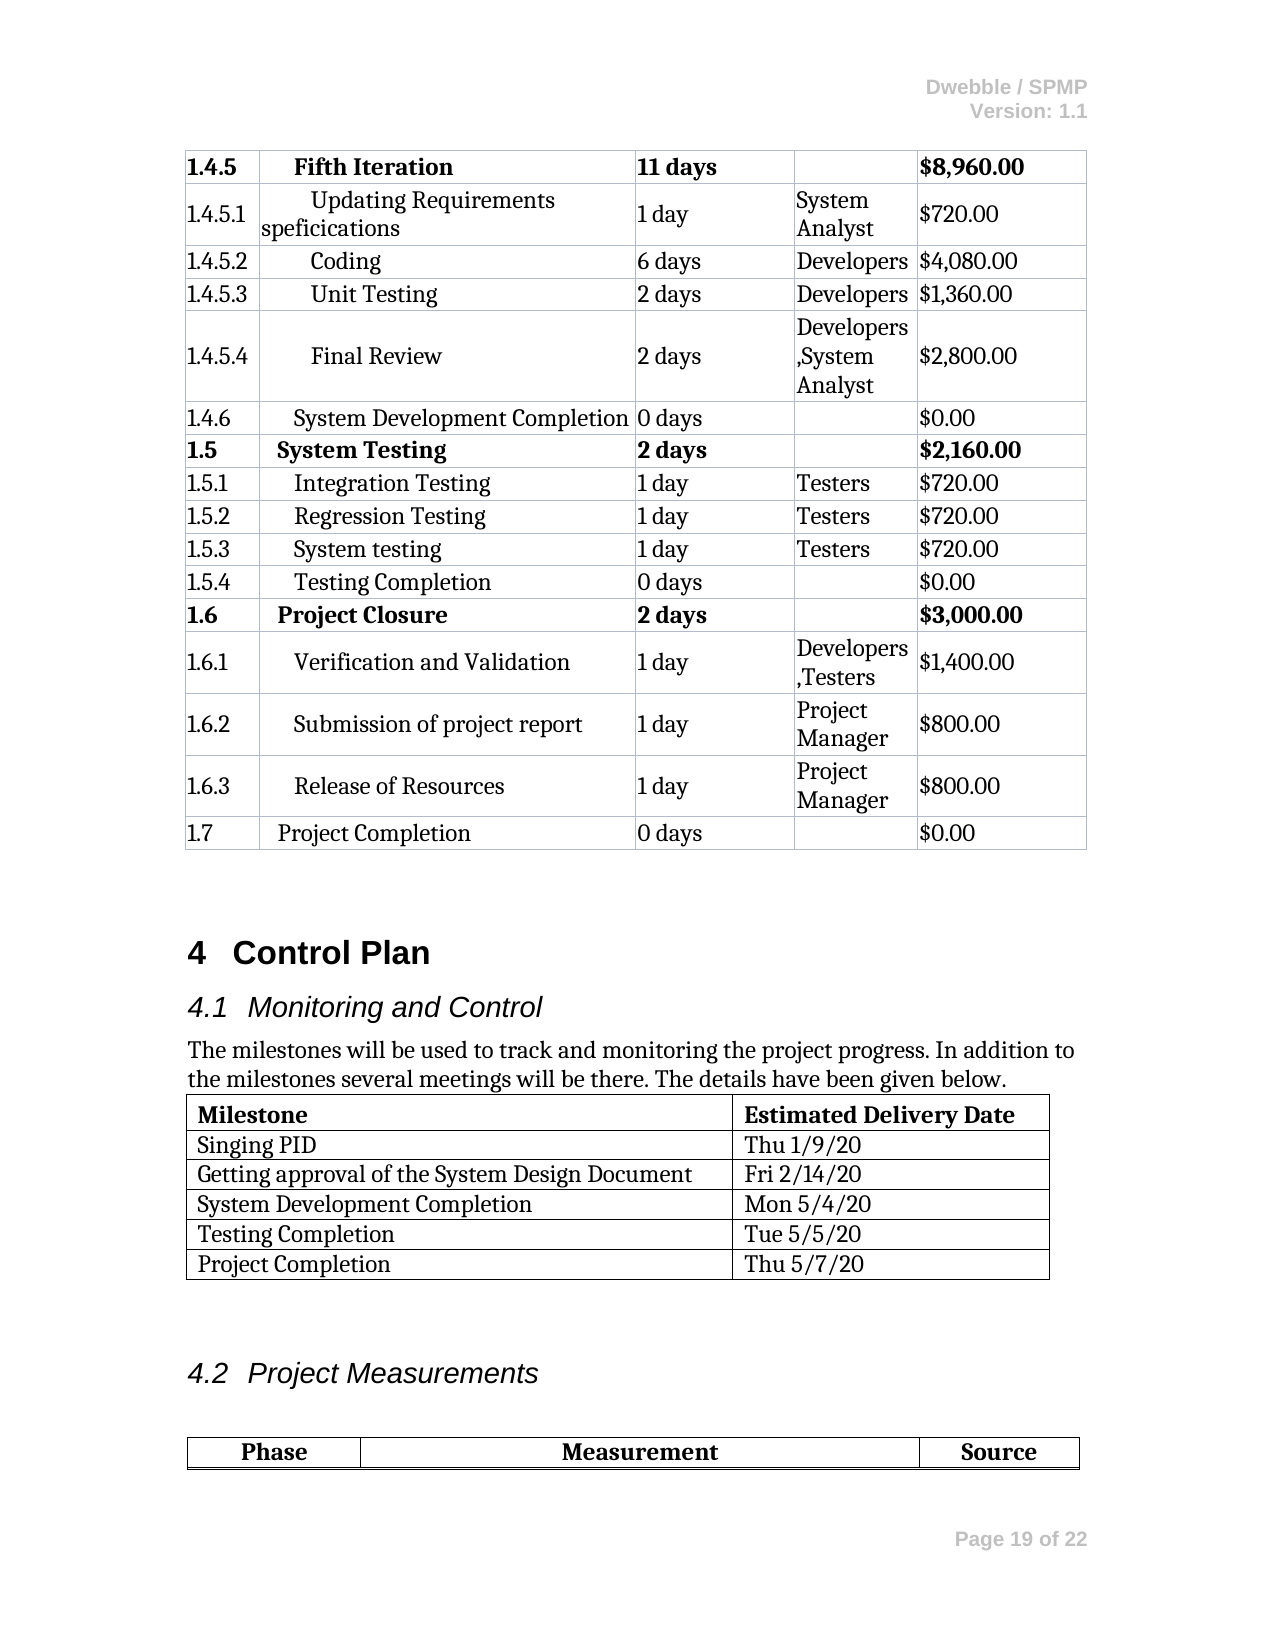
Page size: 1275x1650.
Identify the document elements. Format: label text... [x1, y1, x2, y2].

table_cell 2 days [636, 279, 794, 310]
table_cell Integration Testing [260, 468, 635, 499]
table_cell $0.00 [918, 402, 1086, 434]
table_cell 1.4.5.1 [186, 184, 259, 244]
table_cell Verification and Validation [260, 632, 635, 693]
table_cell $720.00 [918, 501, 1086, 532]
table_cell 0 days [636, 566, 794, 598]
table_cell Tue 5/5/20 [733, 1220, 1049, 1249]
table_cell 1.5 [186, 435, 259, 467]
table_cell 1.4.6 [186, 402, 259, 434]
table_cell Updating Requirements speficications [260, 184, 635, 244]
table_cell 1.5.2 [186, 501, 259, 532]
table_cell [795, 817, 917, 849]
table_cell $2,160.00 [918, 435, 1086, 467]
table_cell 1 day [636, 184, 794, 244]
subtitle Monitoring and Control [187, 990, 1087, 1023]
table_cell Developers [795, 279, 917, 310]
table_cell 0 days [636, 402, 794, 434]
table_cell System Testing [260, 435, 635, 467]
table_cell Developers ,Testers [795, 632, 917, 693]
table_cell Fri 2/14/20 [733, 1160, 1049, 1189]
text The milestones will be used to track and monitoring the project progress. In addition to the milestones several meetings will be there. The details have been given below. [187, 1036, 1087, 1093]
table_cell Developers [795, 246, 917, 277]
table_header Phase [188, 1438, 360, 1467]
table_cell Getting approval of the System Design Document [187, 1160, 732, 1189]
table_cell 1 day [636, 632, 794, 693]
table_cell $2,800.00 [918, 311, 1086, 401]
table_cell 1 day [636, 534, 794, 565]
table_cell Project Completion [187, 1250, 732, 1278]
table_cell 6 days [636, 246, 794, 277]
table_cell Coding [260, 246, 635, 277]
table_cell 1.5.4 [186, 566, 259, 598]
table_cell Testers [795, 534, 917, 565]
table_cell $8,960.00 [918, 151, 1086, 183]
table_cell Unit Testing [260, 279, 635, 310]
table_cell $1,400.00 [918, 632, 1086, 693]
table_cell $800.00 [918, 756, 1086, 816]
table_cell Testers [795, 468, 917, 499]
table_cell Thu 5/7/20 [733, 1250, 1049, 1278]
table_cell System Development Completion [260, 402, 635, 434]
subtitle Control Plan [187, 933, 1087, 971]
table_cell Project Manager [795, 694, 917, 754]
subtitle Project Measurements [187, 1356, 1087, 1389]
table_cell $0.00 [918, 817, 1086, 849]
table_header Measurement [361, 1438, 919, 1467]
table_cell 1 day [636, 756, 794, 816]
table_cell 1 day [636, 501, 794, 532]
table_cell $1,360.00 [918, 279, 1086, 310]
table_cell 1.5.1 [186, 468, 259, 499]
table_cell Project Completion [260, 817, 635, 849]
table_cell Developers ,System Analyst [795, 311, 917, 401]
table_cell 1.4.5.2 [186, 246, 259, 277]
table_cell 1.7 [186, 817, 259, 849]
table_cell 11 days [636, 151, 794, 183]
table_cell Release of Resources [260, 756, 635, 816]
table_cell 1.6.2 [186, 694, 259, 754]
table_cell $720.00 [918, 468, 1086, 499]
table_header Estimated Delivery Date [733, 1095, 1049, 1129]
table_cell Project Closure [260, 599, 635, 631]
table_cell 1.4.5.3 [186, 279, 259, 310]
table_cell $720.00 [918, 534, 1086, 565]
table_cell Submission of project report [260, 694, 635, 754]
table_cell 1.4.5.4 [186, 311, 259, 401]
table_cell $4,080.00 [918, 246, 1086, 277]
table_cell 2 days [636, 311, 794, 401]
table_cell Fifth Iteration [260, 151, 635, 183]
table_cell System testing [260, 534, 635, 565]
table_cell 1 day [636, 468, 794, 499]
table_cell $0.00 [918, 566, 1086, 598]
table_cell System Development Completion [187, 1190, 732, 1219]
table_cell 1.5.3 [186, 534, 259, 565]
table_header Source [920, 1438, 1079, 1467]
table_cell [795, 566, 917, 598]
table_cell [795, 151, 917, 183]
table_cell Testing Completion [187, 1220, 732, 1249]
table_cell Thu 1/9/20 [733, 1131, 1049, 1159]
table_cell Regression Testing [260, 501, 635, 532]
table_cell Mon 5/4/20 [733, 1190, 1049, 1219]
table_cell 1 day [636, 694, 794, 754]
table_header Milestone [187, 1095, 732, 1129]
table_cell Testers [795, 501, 917, 532]
table_cell System Analyst [795, 184, 917, 244]
table_cell [795, 402, 917, 434]
table_cell $720.00 [918, 184, 1086, 244]
table_cell 1.6.3 [186, 756, 259, 816]
table_cell [795, 435, 917, 467]
table_cell Final Review [260, 311, 635, 401]
table_cell 0 days [636, 817, 794, 849]
table_cell Singing PID [187, 1131, 732, 1159]
table_cell $800.00 [918, 694, 1086, 754]
table_cell [795, 599, 917, 631]
table_cell 2 days [636, 435, 794, 467]
table_cell 2 days [636, 599, 794, 631]
table_cell 1.6.1 [186, 632, 259, 693]
table_cell 1.4.5 [186, 151, 259, 183]
table_cell $3,000.00 [918, 599, 1086, 631]
table_cell 1.6 [186, 599, 259, 631]
table_cell Project Manager [795, 756, 917, 816]
table_cell Testing Completion [260, 566, 635, 598]
